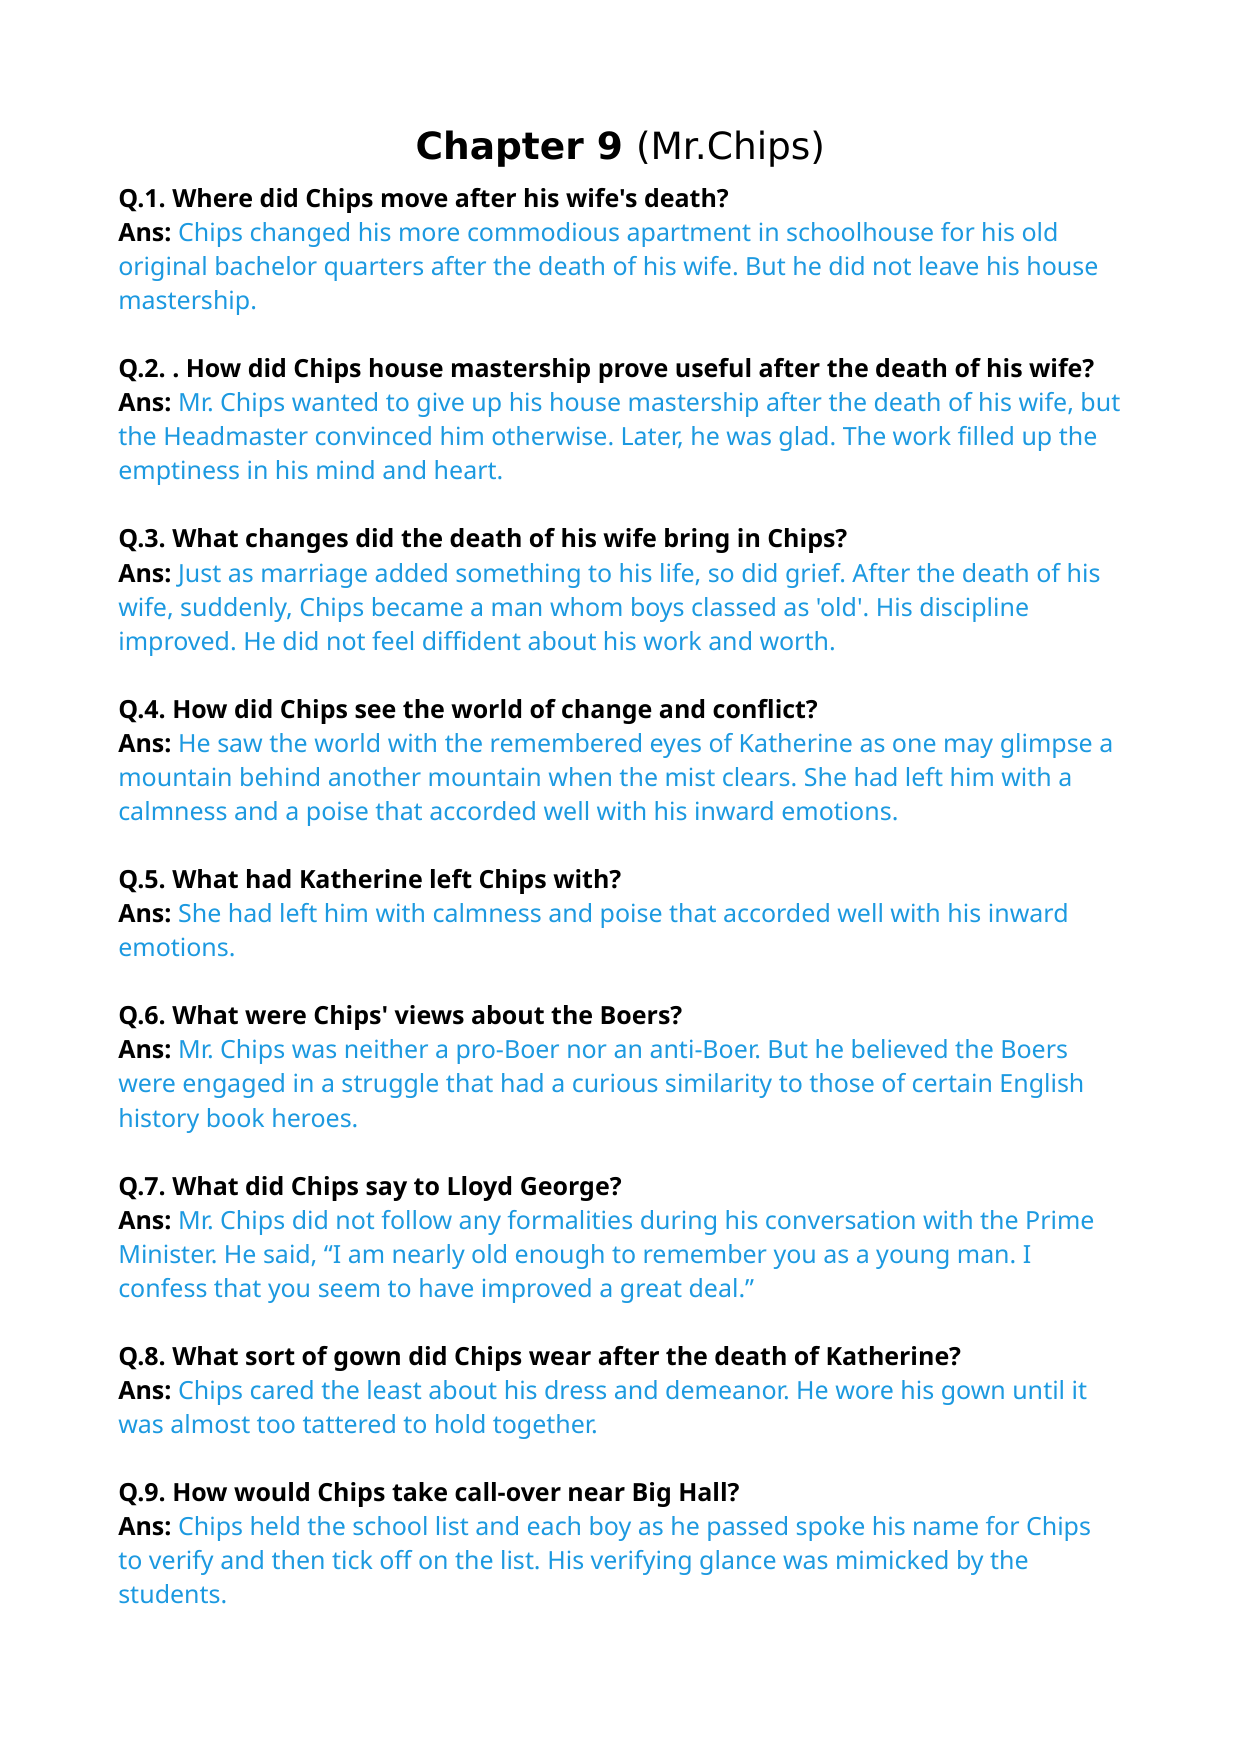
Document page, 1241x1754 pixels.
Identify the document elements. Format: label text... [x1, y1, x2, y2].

subtitle Chapter 9 (Mr.Chips) [118, 124, 1122, 168]
text Q.2. . How did Chips house mastership prove useful after the death of his wife? [118, 351, 1122, 385]
text Q.6. What were Chips' views about the Boers? [118, 998, 1122, 1032]
text Q.5. What had Katherine left Chips with? [118, 862, 1122, 896]
text Ans: Mr. Chips wanted to give up his house mastership after the death of his wife, but the Headmaster convinced him otherwise. Later, he was glad. The work filled up the emptiness in his mind and heart. [118, 385, 1122, 487]
text Q.1. Where did Chips move after his wife's death? [118, 181, 1122, 214]
text Ans: He saw the world with the remembered eyes of Katherine as one may glimpse a mountain behind another mountain when the mist clears. She had left him with a calmness and a poise that accorded well with his inward emotions. [118, 726, 1122, 828]
text Q.9. How would Chips take call-over near Big Hall? [118, 1475, 1122, 1509]
text Ans: Chips changed his more commodious apartment in schoolhouse for his old original bachelor quarters after the death of his wife. But he did not leave his house mastership. [118, 214, 1122, 317]
text Q.8. What sort of gown did Chips wear after the death of Katherine? [118, 1339, 1122, 1373]
text Ans: She had left him with calmness and poise that accorded well with his inward emotions. [118, 896, 1122, 964]
text Ans: Mr. Chips did not follow any formalities during his conversation with the Prime Minister. He said, “I am nearly old enough to remember you as a young man. I confess that you seem to have improved a great deal.” [118, 1202, 1122, 1304]
text Q.3. What changes did the death of his wife bring in Chips? [118, 521, 1122, 555]
text Ans: Just as marriage added something to his life, so did grief. After the death of his wife, suddenly, Chips became a man whom boys classed as 'old'. His discipline improved. He did not feel diffident about his work and worth. [118, 555, 1122, 657]
text Q.7. What did Chips say to Lloyd George? [118, 1168, 1122, 1202]
text Ans: Mr. Chips was neither a pro-Boer nor an anti-Boer. But he believed the Boers were engaged in a struggle that had a curious similarity to those of certain English history book heroes. [118, 1032, 1122, 1134]
text Ans: Chips cared the least about his dress and demeanor. He wore his gown until it was almost too tattered to hold together. [118, 1373, 1122, 1441]
text Q.4. How did Chips see the world of change and conflict? [118, 691, 1122, 726]
text Ans: Chips held the school list and each boy as he passed spoke his name for Chips to verify and then tick off on the list. His verifying glance was mimicked by the students. [118, 1509, 1122, 1611]
